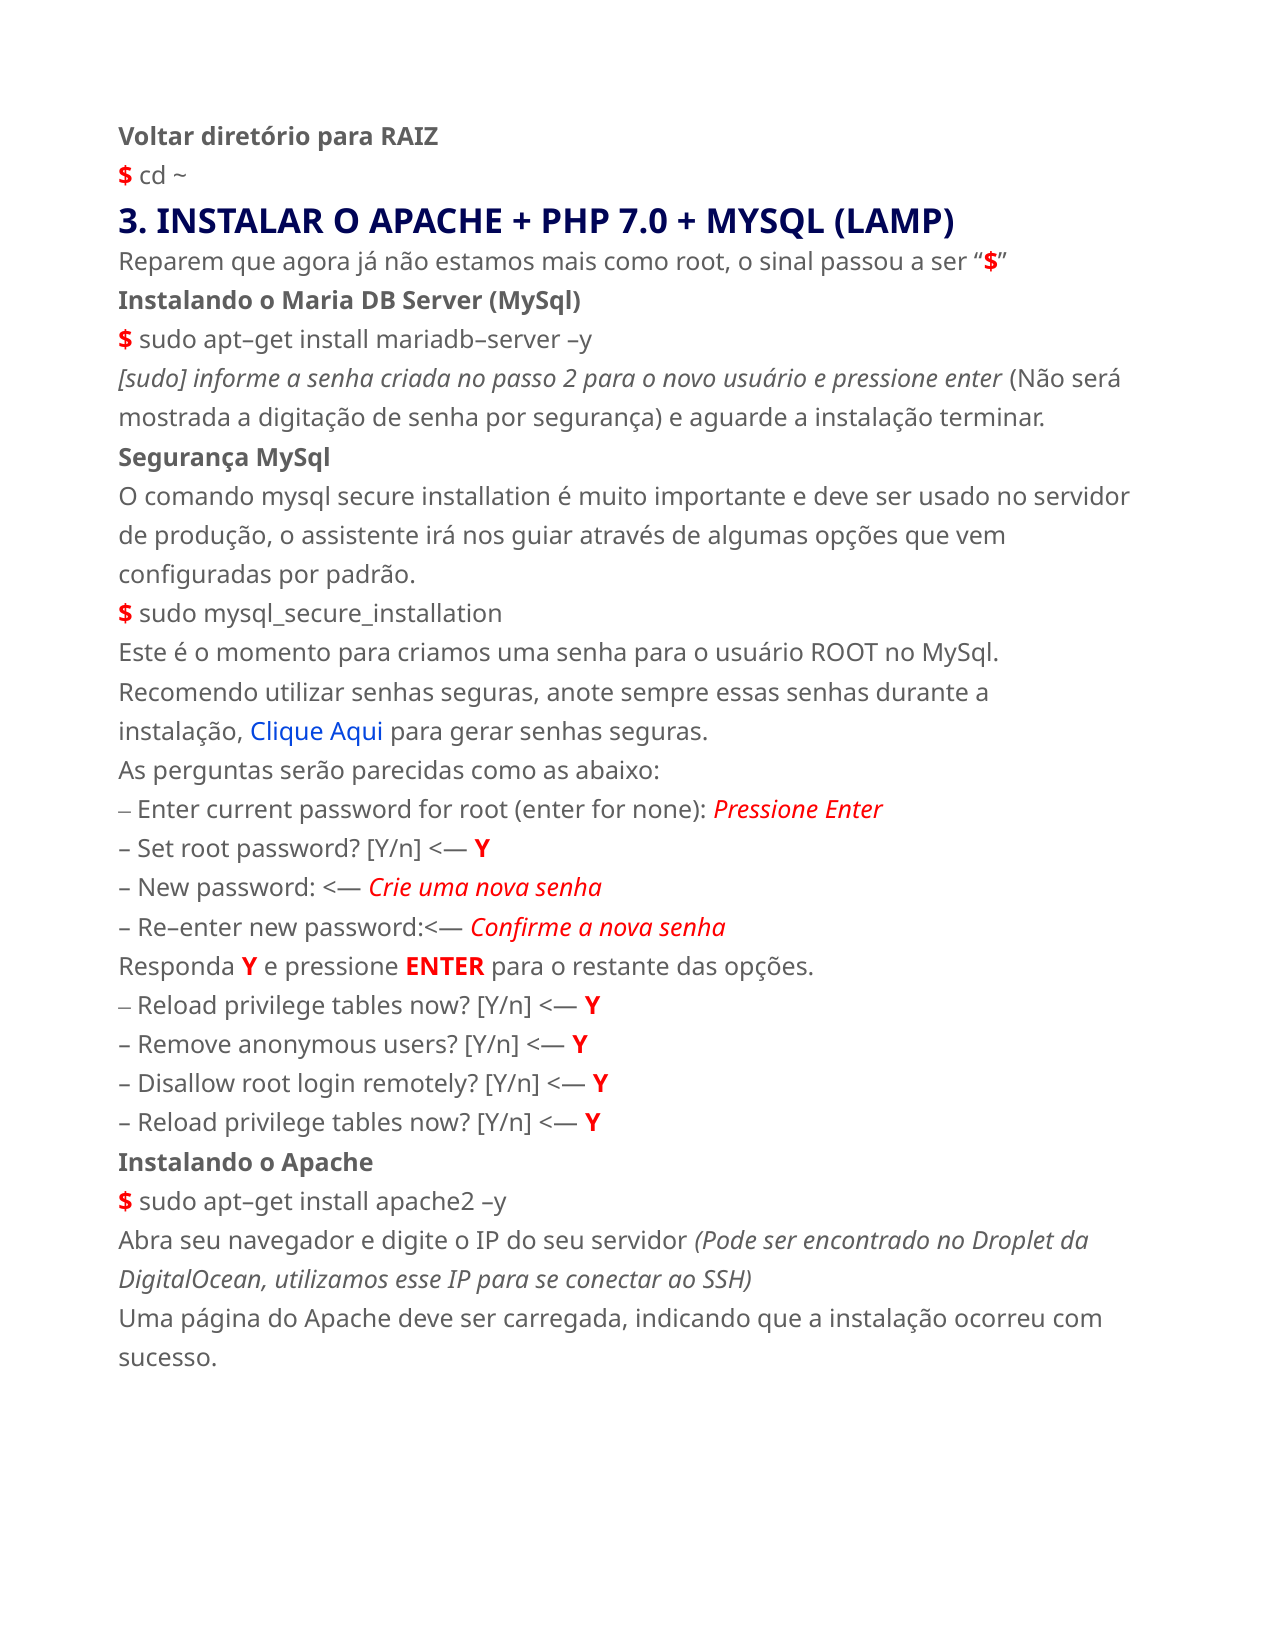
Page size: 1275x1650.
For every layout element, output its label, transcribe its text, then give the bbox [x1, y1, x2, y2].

text $ sudo apt–get install apache2 –y [118, 1183, 1157, 1217]
text – Reload privilege tables now? [Y/n] <— Y – Remove anonymous users? [Y/n] <— Y – Disallow root login remotely? [Y/n] <— Y – Reload privilege tables now? [Y/n] <— Y [118, 987, 1157, 1139]
text Este é o momento para criamos uma senha para o usuário ROOT no MySql. Recomendo utilizar senhas seguras, anote sempre essas senhas durante a instalação, Clique Aqui para gerar senhas seguras. [118, 635, 1157, 747]
text Segurança MySql [118, 439, 1157, 473]
text O comando mysql secure installation é muito importante e deve ser usado no servidor de produção, o assistente irá nos guiar através de algumas opções que vem configuradas por padrão. [118, 478, 1157, 591]
text Reparem que agora já não estamos mais como root, o sinal passou a ser “$” [118, 243, 1157, 277]
text Responda Y e pressione ENTER para o restante das opções. [118, 948, 1157, 982]
text Instalando o Apache [118, 1144, 1157, 1178]
text Voltar diretório para RAIZ [118, 118, 1157, 152]
text Abra seu navegador e digite o IP do seu servidor (Pode ser encontrado no Droplet da DigitalOcean, utilizamos esse IP para se conectar ao SSH) [118, 1222, 1157, 1296]
text – Enter current password for root (enter for none): Pressione Enter – Set root password? [Y/n] <— Y – New password: <— Crie uma nova senha – Re–enter new password:<— Confirme a nova senha [118, 792, 1157, 943]
text Instalando o Maria DB Server (MySql) [118, 282, 1157, 317]
text [sudo] informe a senha criada no passo 2 para o novo usuário e pressione enter (Não será mostrada a digitação de senha por segurança) e aguarde a instalação terminar. [118, 361, 1157, 434]
text $ sudo mysql_secure_installation [118, 596, 1157, 630]
subtitle 3. INSTALAR O APACHE + PHP 7.0 + MYSQL (LAMP) [118, 196, 1157, 243]
text Uma página do Apache deve ser carregada, indicando que a instalação ocorreu com sucesso. [118, 1301, 1157, 1374]
text $ sudo apt–get install mariadb–server –y [118, 322, 1157, 356]
text $ cd ~ [118, 157, 1157, 191]
text As perguntas serão parecidas como as abaixo: [118, 752, 1157, 787]
